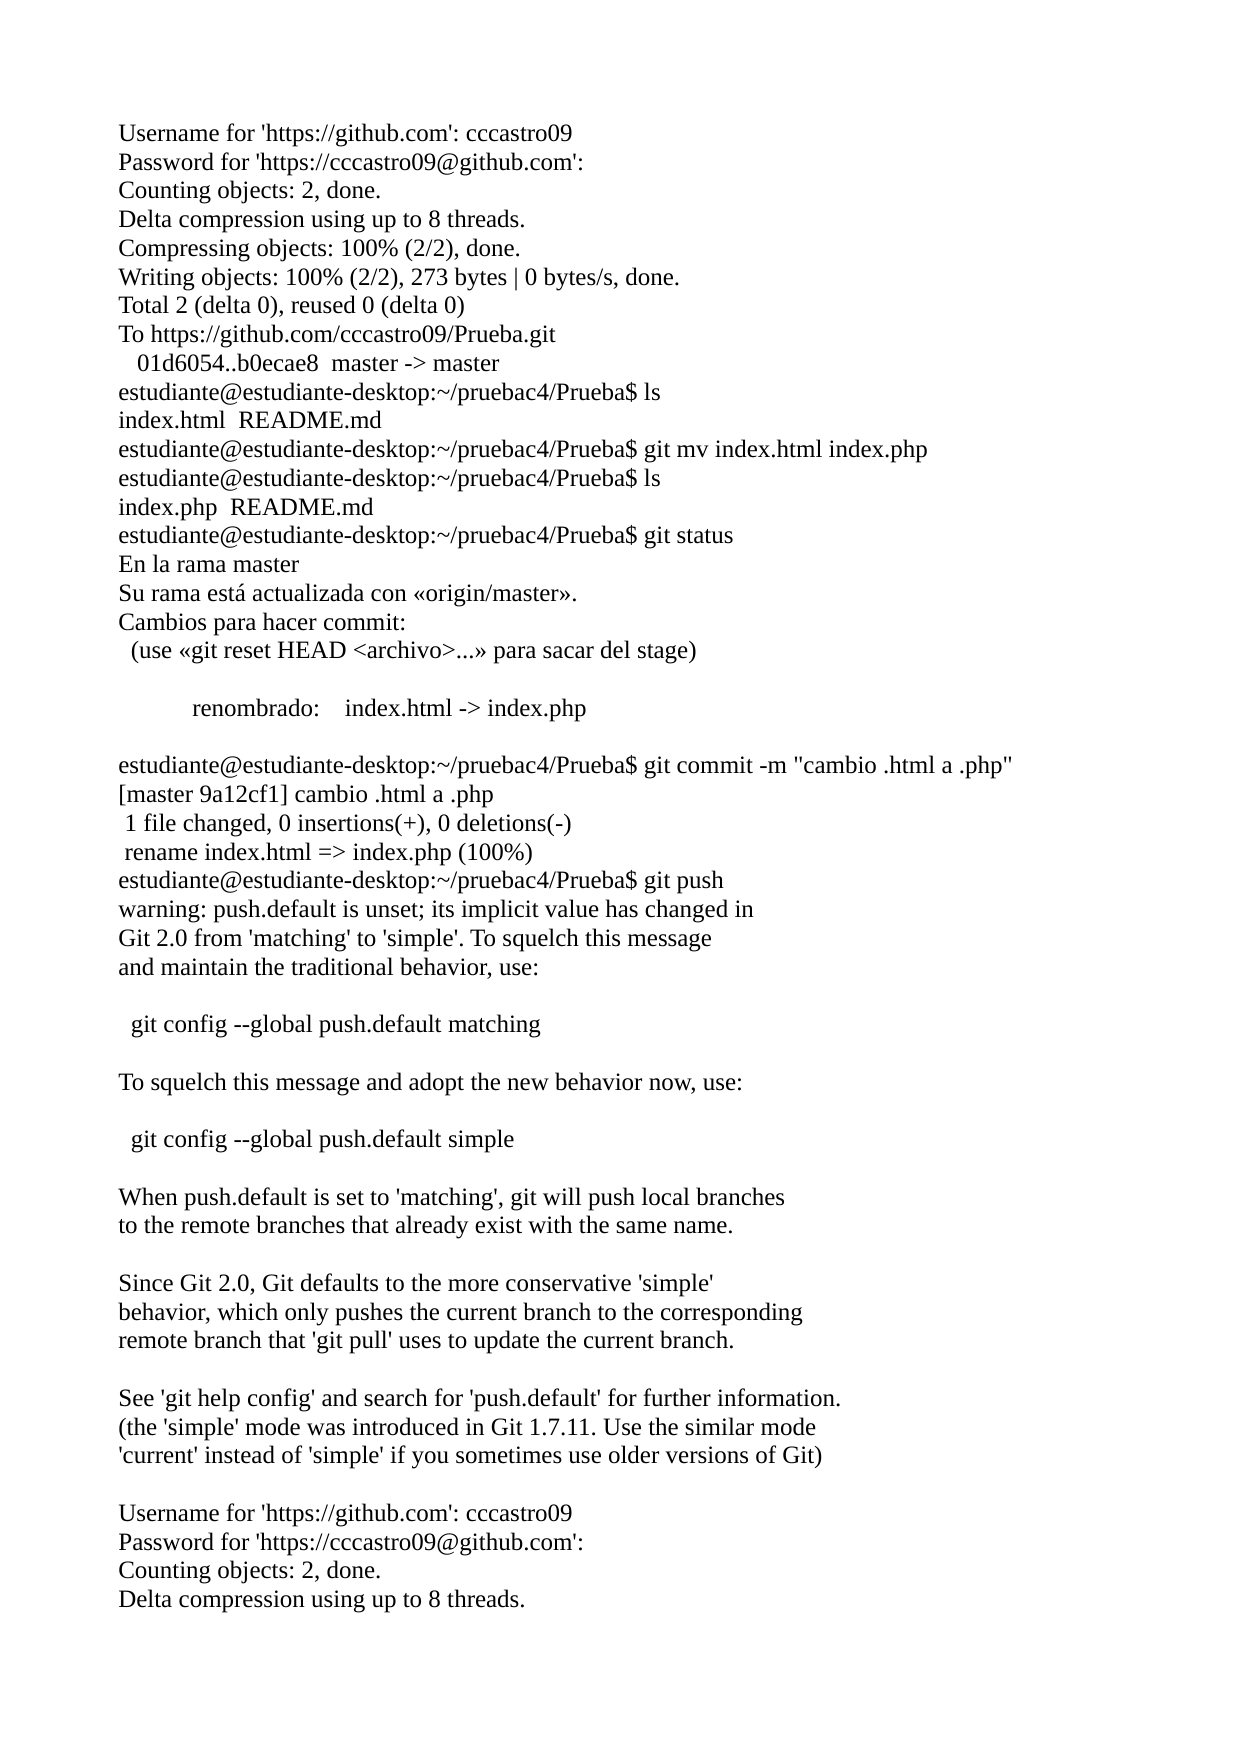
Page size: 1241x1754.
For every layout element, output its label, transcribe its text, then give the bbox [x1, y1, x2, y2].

text remote branch that 'git pull' uses to update the current branch. [118, 1326, 1122, 1354]
text index.html README.md [118, 406, 1122, 434]
text Compressing objects: 100% (2/2), done. [118, 233, 1122, 262]
text Delta compression using up to 8 threads. [118, 1584, 1122, 1613]
text Password for 'https://cccastro09@github.com': [118, 1527, 1122, 1556]
text Counting objects: 2, done. [118, 176, 1122, 204]
text When push.default is set to 'matching', git will push local branches [118, 1182, 1122, 1211]
text git config --global push.default matching [118, 1009, 1122, 1038]
text estudiante@estudiante-desktop:~/pruebac4/Prueba$ git status [118, 521, 1122, 549]
text rename index.html => index.php (100%) [118, 837, 1122, 866]
text Total 2 (delta 0), reused 0 (delta 0) [118, 291, 1122, 319]
text En la rama master [118, 549, 1122, 578]
text [master 9a12cf1] cambio .html a .php [118, 779, 1122, 808]
text estudiante@estudiante-desktop:~/pruebac4/Prueba$ git commit -m "cambio .html a .php" [118, 751, 1122, 779]
text renombrado: index.html -> index.php [118, 693, 1122, 722]
text Username for 'https://github.com': cccastro09 [118, 118, 1122, 147]
text Username for 'https://github.com': cccastro09 [118, 1498, 1122, 1527]
text warning: push.default is unset; its implicit value has changed in [118, 894, 1122, 923]
text (use «git reset HEAD <archivo>...» para sacar del stage) [118, 636, 1122, 664]
text 01d6054..b0ecae8 master -> master [118, 348, 1122, 377]
text estudiante@estudiante-desktop:~/pruebac4/Prueba$ git push [118, 866, 1122, 894]
text Git 2.0 from 'matching' to 'simple'. To squelch this message [118, 923, 1122, 952]
text Counting objects: 2, done. [118, 1556, 1122, 1584]
text Password for 'https://cccastro09@github.com': [118, 147, 1122, 176]
text Cambios para hacer commit: [118, 607, 1122, 636]
text 1 file changed, 0 insertions(+), 0 deletions(-) [118, 808, 1122, 837]
text behavior, which only pushes the current branch to the corresponding [118, 1297, 1122, 1326]
text Since Git 2.0, Git defaults to the more conservative 'simple' [118, 1268, 1122, 1297]
text Writing objects: 100% (2/2), 273 bytes | 0 bytes/s, done. [118, 262, 1122, 291]
text estudiante@estudiante-desktop:~/pruebac4/Prueba$ git mv index.html index.php [118, 434, 1122, 463]
text 'current' instead of 'simple' if you sometimes use older versions of Git) [118, 1441, 1122, 1469]
text To https://github.com/cccastro09/Prueba.git [118, 319, 1122, 348]
text git config --global push.default simple [118, 1124, 1122, 1153]
text See 'git help config' and search for 'push.default' for further information. [118, 1383, 1122, 1412]
text estudiante@estudiante-desktop:~/pruebac4/Prueba$ ls [118, 463, 1122, 492]
text Su rama está actualizada con «origin/master». [118, 578, 1122, 607]
text index.php README.md [118, 492, 1122, 521]
text to the remote branches that already exist with the same name. [118, 1211, 1122, 1239]
text and maintain the traditional behavior, use: [118, 952, 1122, 981]
text Delta compression using up to 8 threads. [118, 204, 1122, 233]
text estudiante@estudiante-desktop:~/pruebac4/Prueba$ ls [118, 377, 1122, 406]
text (the 'simple' mode was introduced in Git 1.7.11. Use the similar mode [118, 1412, 1122, 1441]
text To squelch this message and adopt the new behavior now, use: [118, 1067, 1122, 1096]
